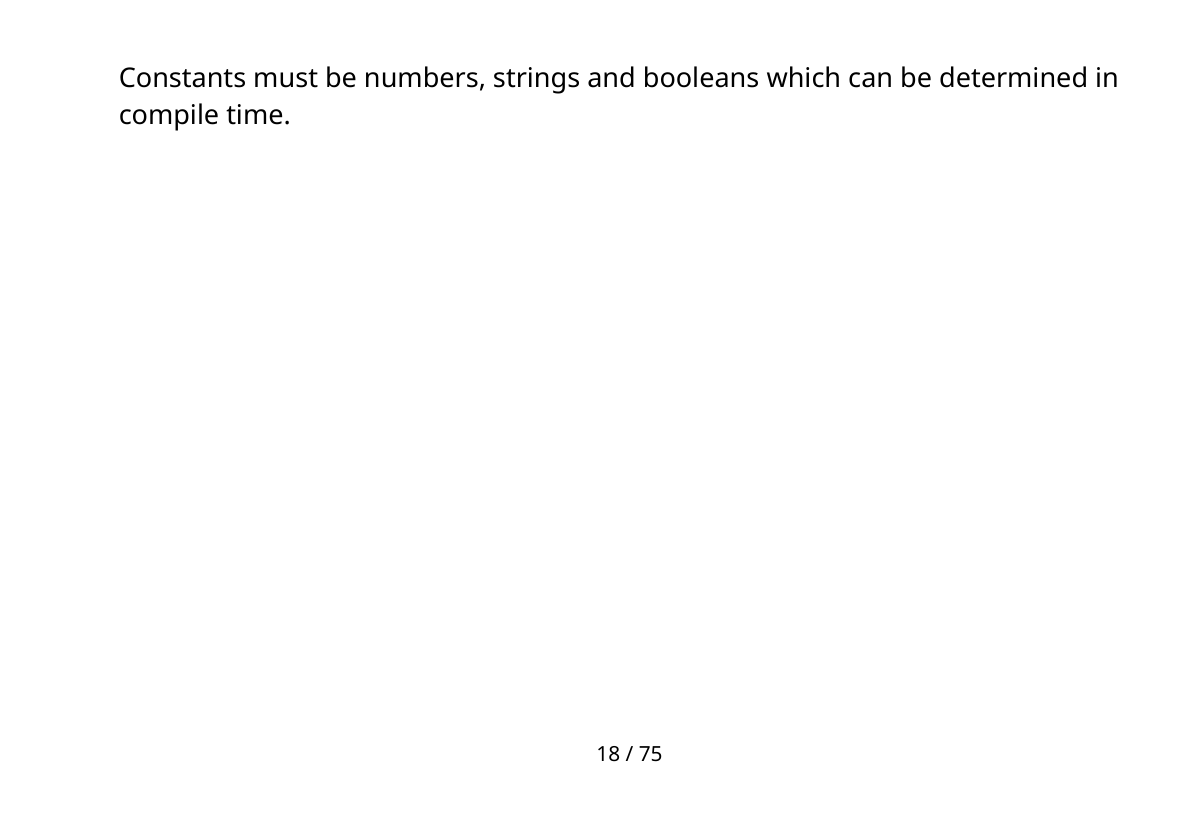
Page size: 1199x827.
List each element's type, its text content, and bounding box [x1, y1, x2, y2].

text Constants must be numbers, strings and booleans which can be determined in compile time. [118, 58, 1140, 132]
